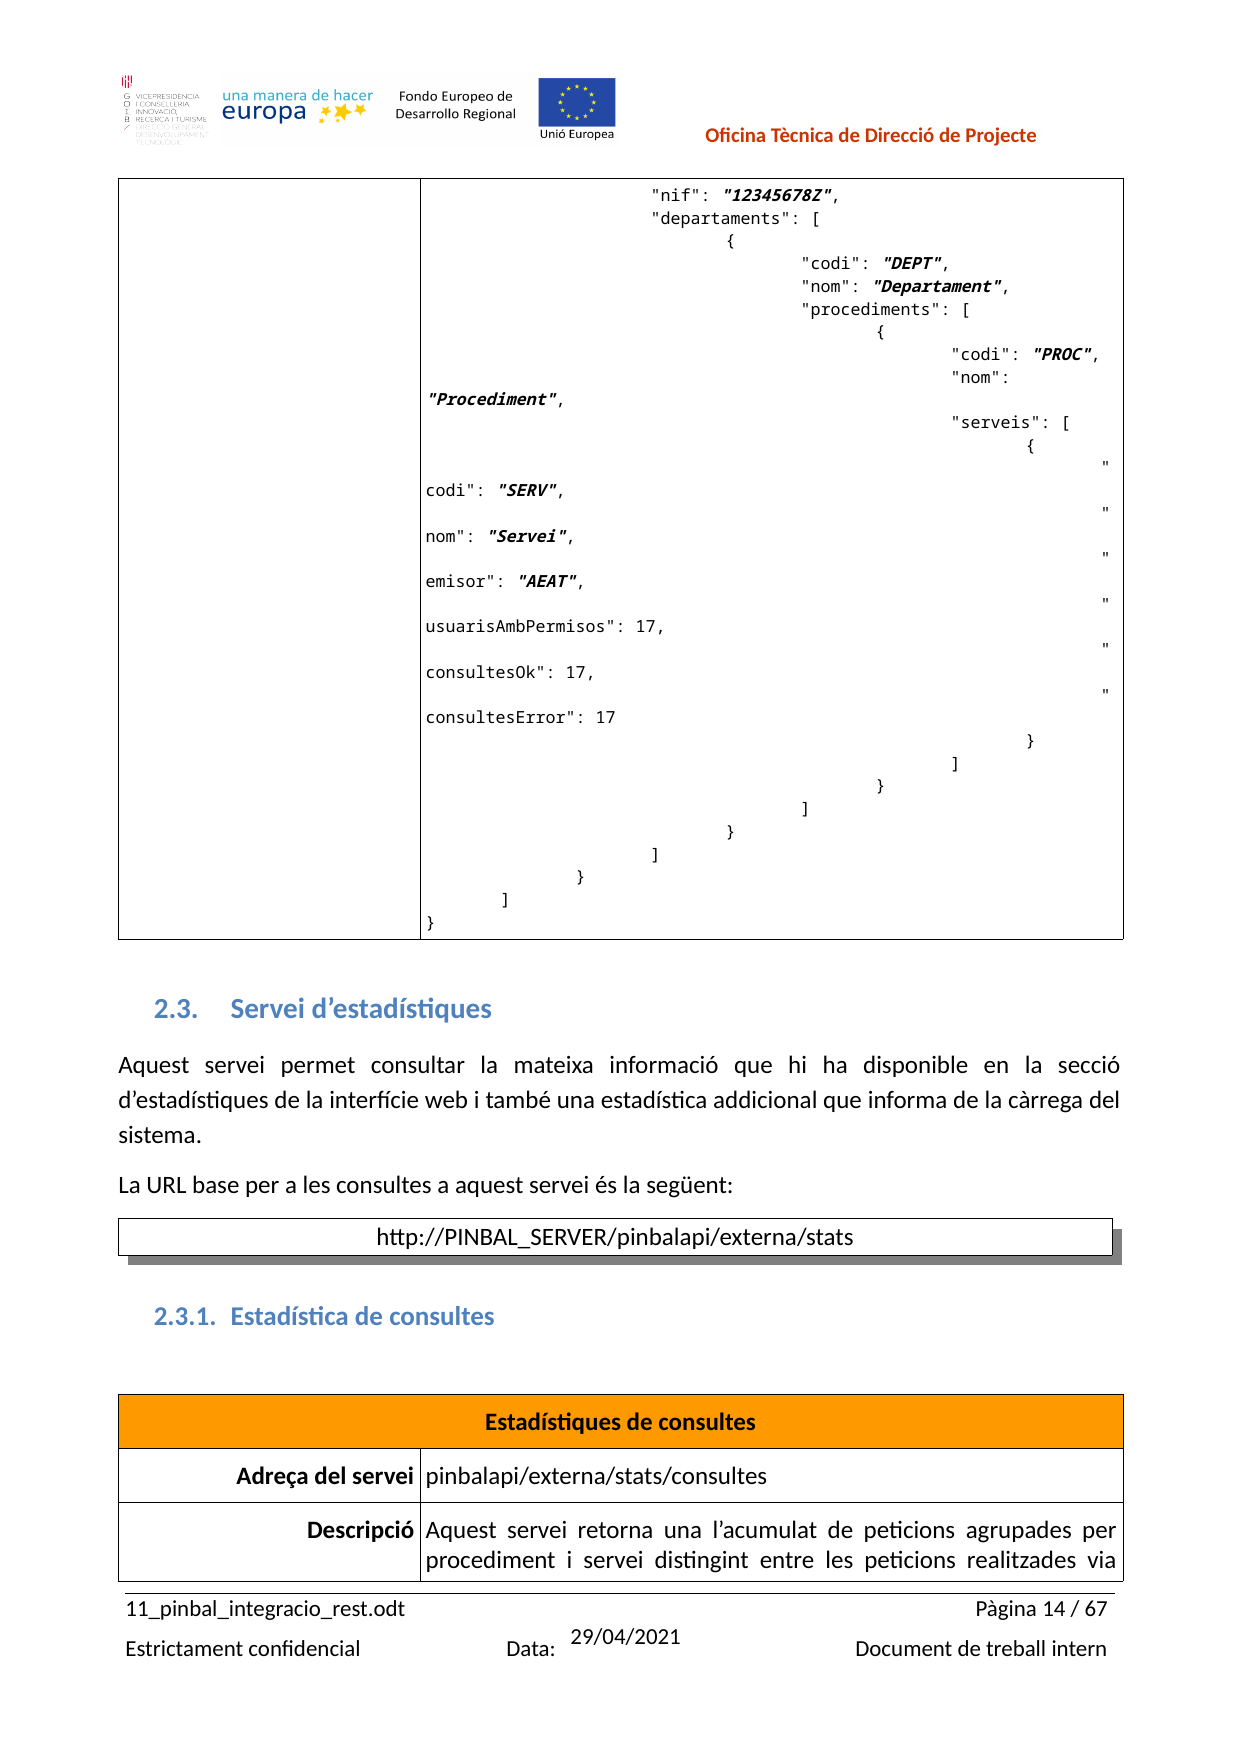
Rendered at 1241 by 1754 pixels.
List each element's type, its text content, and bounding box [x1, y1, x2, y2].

table_cell "nif": "12345678Z", "departaments": [ { "codi": "DEPT", "nom": "Departament", "procediments": [ { "codi": "PROC", "nom": "Procediment", "serveis": [ { "codi": "SERV", "nom": "Servei", "emisor": "AEAT", "usuarisAmbPermisos": 17, "consultesOk": 17, "consultesError": 17 } ] } ] } ] } ] } [421, 179, 1123, 939]
text http://PINBAL_SERVER/pinbalapi/externa/stats [119, 1219, 1112, 1255]
picture [219, 73, 621, 147]
table_cell [119, 179, 420, 939]
table_cell Adreça del servei [119, 1449, 420, 1502]
table_header Estadístiques de consultes [119, 1395, 1123, 1448]
text La URL base per a les consultes a aquest servei és la següent: [118, 1169, 1122, 1199]
table_cell pinbalapi/externa/stats/consultes [421, 1449, 1123, 1502]
table_cell Descripció [119, 1503, 420, 1581]
picture [118, 73, 213, 147]
table_cell Aquest servei retorna una l’acumulat de peticions agrupades per procediment i servei distingint entre les peticions realitzades via [421, 1503, 1123, 1581]
text Aquest servei permet consultar la mateixa informació que hi ha disponible en la secció d’estadístiques de la interfície web i també una estadística addicional que informa de la càrrega del sistema. [118, 1049, 1122, 1150]
subtitle Estadística de consultes [153, 1299, 1122, 1332]
subtitle Servei d’estadístiques [153, 990, 1122, 1026]
